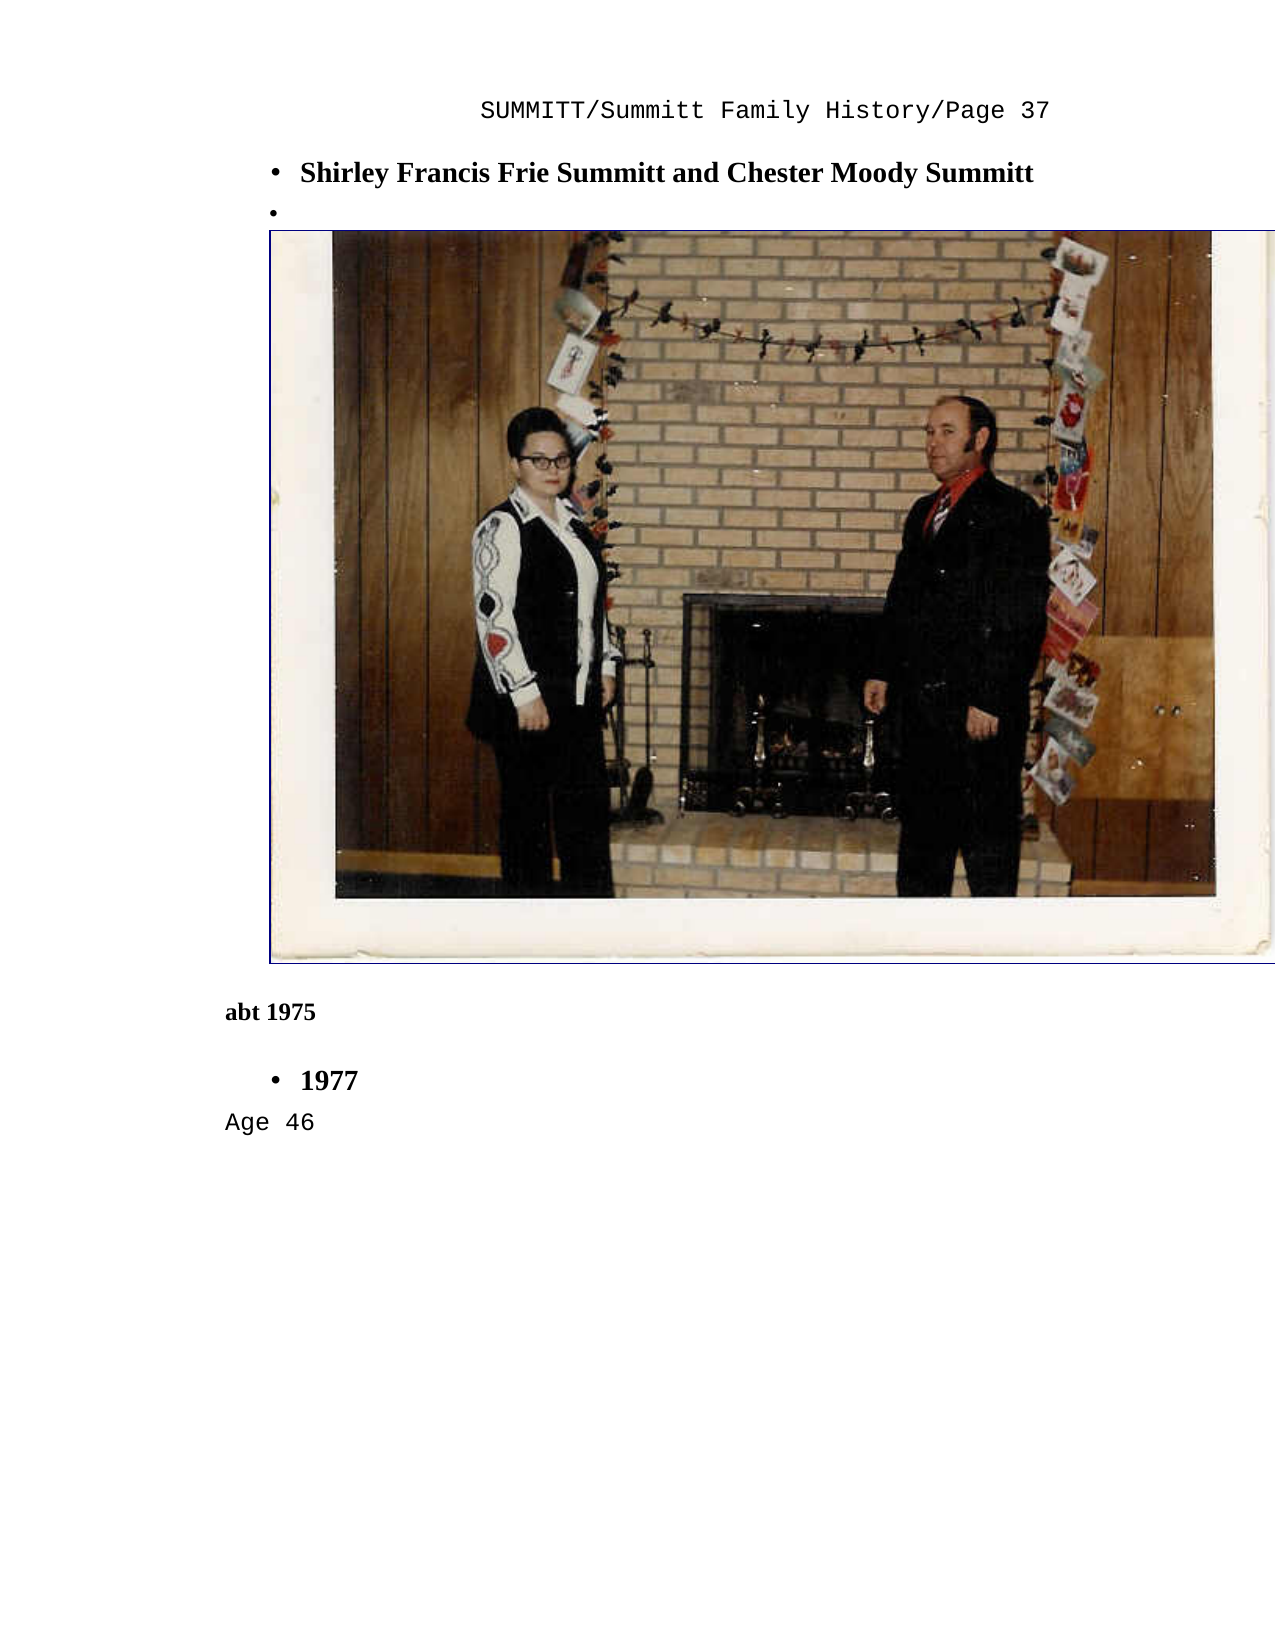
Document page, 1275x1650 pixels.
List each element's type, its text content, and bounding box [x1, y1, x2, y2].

picture [271, 231, 1275, 963]
text Age 46 [225, 1109, 1050, 1137]
subtitle Shirley Francis Frie Summitt and Chester Moody Summitt [271, 155, 1050, 189]
subtitle 1977 [271, 1063, 1050, 1097]
subtitle abt 1975 [225, 997, 1050, 1025]
